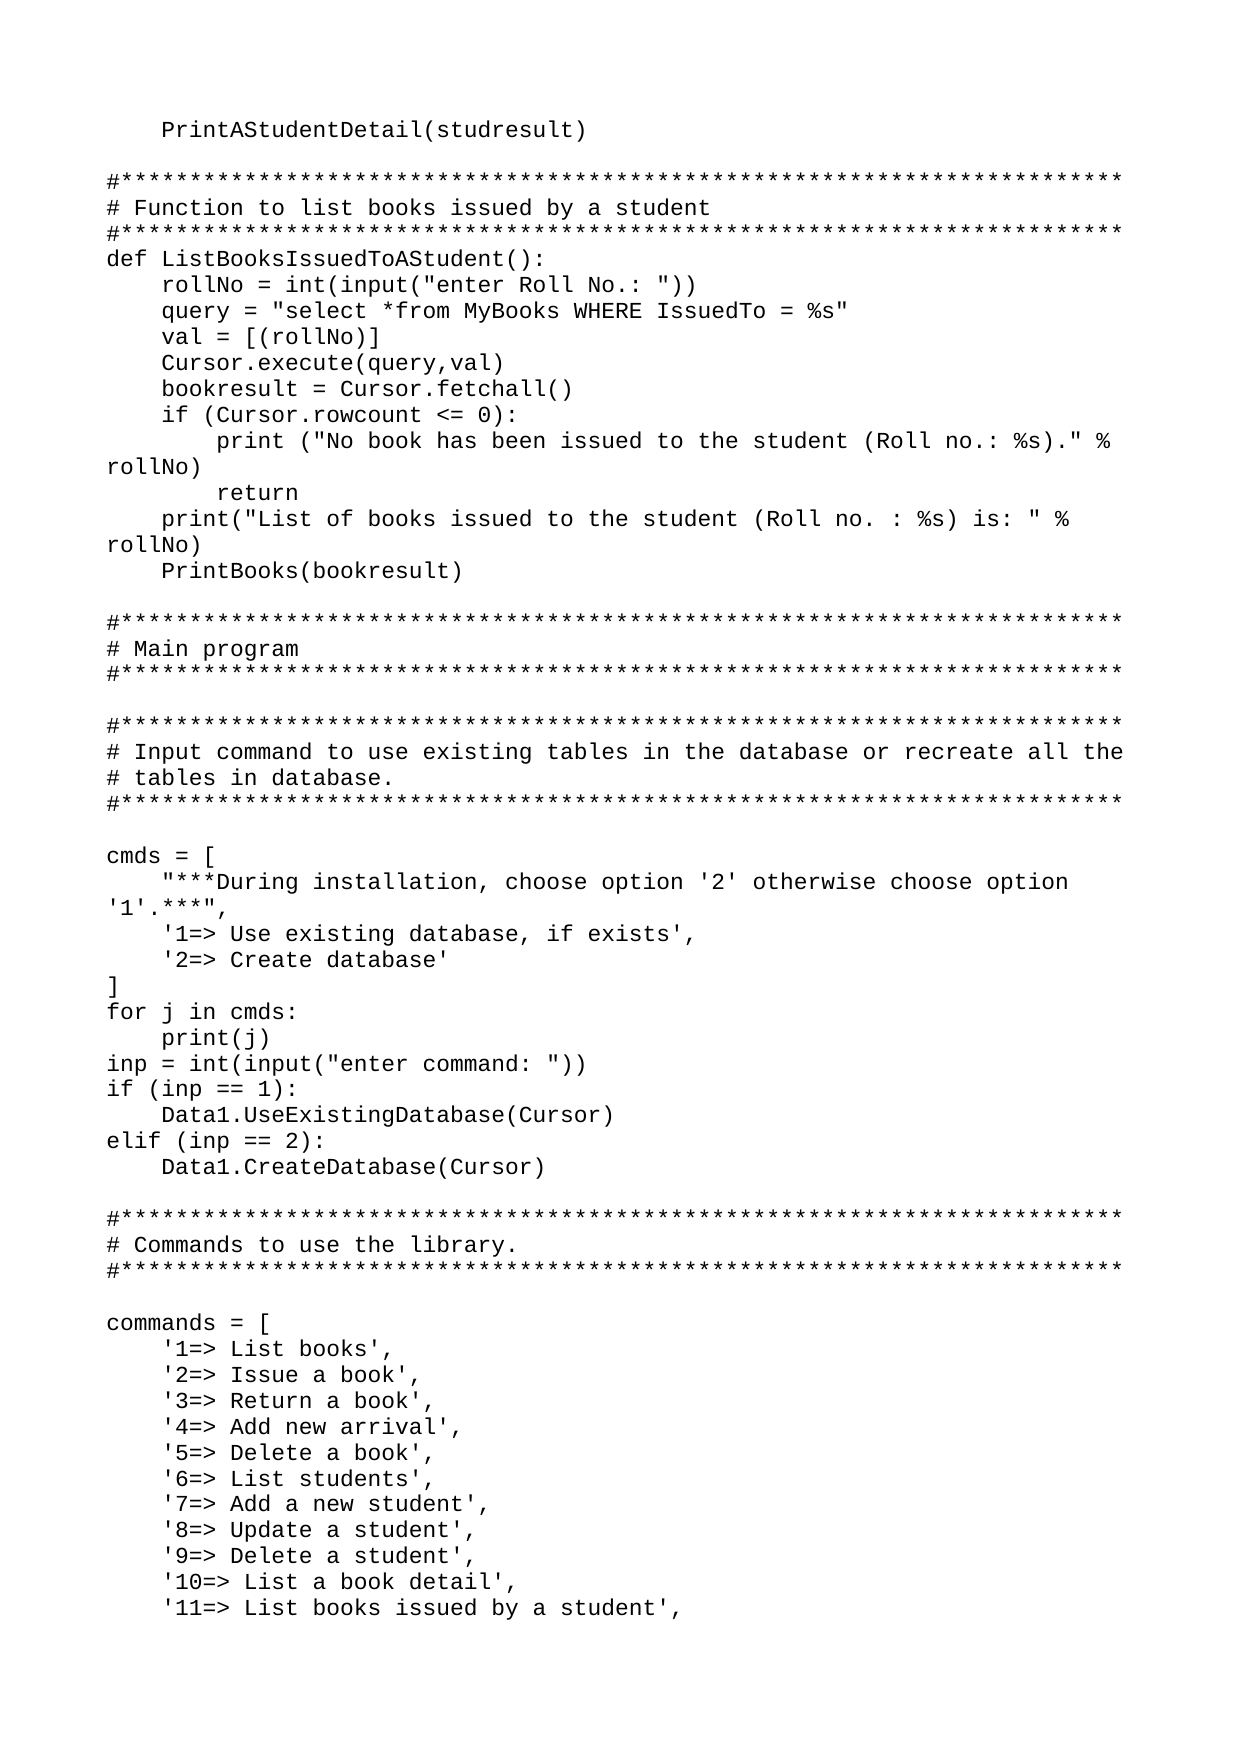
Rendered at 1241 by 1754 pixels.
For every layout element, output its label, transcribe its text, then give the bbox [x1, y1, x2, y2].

text # Input command to use existing tables in the database or recreate all the [106, 741, 1134, 767]
text "***During installation, choose option '2' otherwise choose option '1'.***", [106, 870, 1134, 922]
text '8=> Update a student', [106, 1519, 1134, 1545]
text #************************************************************************* [106, 1259, 1134, 1285]
text PrintBooks(bookresult) [106, 559, 1134, 585]
text '9=> Delete a student', [106, 1545, 1134, 1571]
text val = [(rollNo)] [106, 326, 1134, 352]
text cmds = [ [106, 844, 1134, 870]
text if (inp == 1): [106, 1078, 1134, 1104]
text #************************************************************************* [106, 222, 1134, 248]
text Data1.UseExistingDatabase(Cursor) [106, 1104, 1134, 1130]
text def ListBooksIssuedToAStudent(): [106, 248, 1134, 274]
text '2=> Create database' [106, 948, 1134, 974]
text '3=> Return a book', [106, 1389, 1134, 1415]
text if (Cursor.rowcount <= 0): [106, 403, 1134, 429]
text #************************************************************************* [106, 663, 1134, 689]
text rollNo = int(input("enter Roll No.: ")) [106, 274, 1134, 300]
text '2=> Issue a book', [106, 1363, 1134, 1389]
text '7=> Add a new student', [106, 1493, 1134, 1519]
text #************************************************************************* [106, 792, 1134, 818]
text '5=> Delete a book', [106, 1441, 1134, 1467]
text Data1.CreateDatabase(Cursor) [106, 1156, 1134, 1182]
text commands = [ [106, 1311, 1134, 1337]
text #************************************************************************* [106, 611, 1134, 637]
text #************************************************************************* [106, 170, 1134, 196]
text '11=> List books issued by a student', [106, 1597, 1134, 1622]
text PrintAStudentDetail(studresult) [106, 118, 1134, 144]
text '4=> Add new arrival', [106, 1415, 1134, 1441]
text # Function to list books issued by a student [106, 196, 1134, 222]
text #************************************************************************* [106, 715, 1134, 741]
text '6=> List students', [106, 1467, 1134, 1493]
text '10=> List a book detail', [106, 1571, 1134, 1597]
text query = "select *from MyBooks WHERE IssuedTo = %s" [106, 300, 1134, 326]
text for j in cmds: [106, 1000, 1134, 1026]
text Cursor.execute(query,val) [106, 352, 1134, 377]
text '1=> Use existing database, if exists', [106, 922, 1134, 948]
text inp = int(input("enter command: ")) [106, 1052, 1134, 1078]
text # Main program [106, 637, 1134, 663]
text print("List of books issued to the student (Roll no. : %s) is: " % rollNo) [106, 507, 1134, 559]
text #************************************************************************* [106, 1207, 1134, 1233]
text elif (inp == 2): [106, 1130, 1134, 1156]
text '1=> List books', [106, 1337, 1134, 1363]
text return [106, 481, 1134, 507]
text ] [106, 974, 1134, 1000]
text # Commands to use the library. [106, 1233, 1134, 1259]
text print(j) [106, 1026, 1134, 1052]
text print ("No book has been issued to the student (Roll no.: %s)." % rollNo) [106, 429, 1134, 481]
text bookresult = Cursor.fetchall() [106, 377, 1134, 403]
text # tables in database. [106, 767, 1134, 792]
